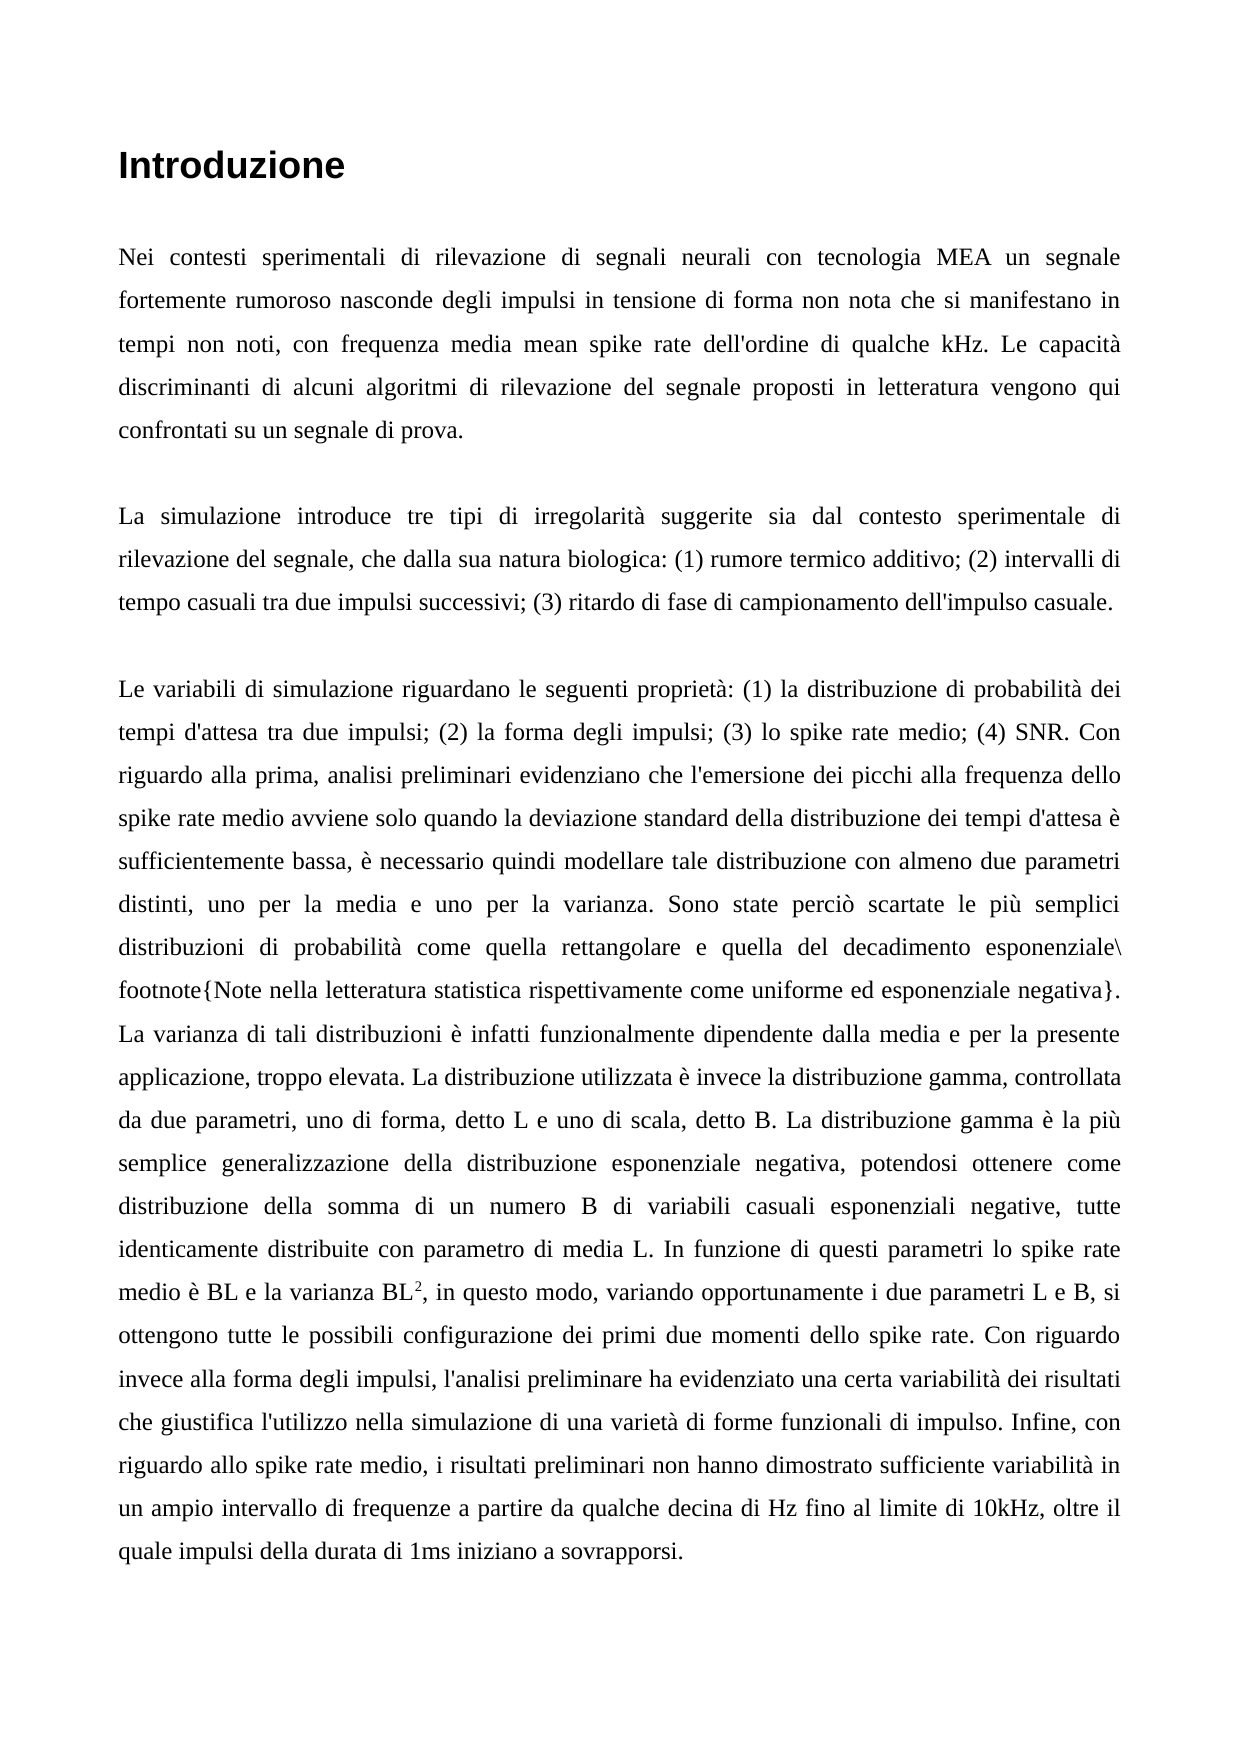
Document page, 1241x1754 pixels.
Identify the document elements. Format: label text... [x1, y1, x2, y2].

text Le variabili di simulazione riguardano le seguenti proprietà: (1) la distribuzione di probabilità dei tempi d'attesa tra due impulsi; (2) la forma degli impulsi; (3) lo spike rate medio; (4) SNR. Con riguardo alla prima, analisi preliminari evidenziano che l'emersione dei picchi alla frequenza dello spike rate medio avviene solo quando la deviazione standard della distribuzione dei tempi d'attesa è sufficientemente bassa, è necessario quindi modellare tale distribuzione con almeno due parametri distinti, uno per la media e uno per la varianza. Sono state perciò scartate le più semplici distribuzioni di probabilità come quella rettangolare e quella del decadimento esponenziale\footnote{Note nella letteratura statistica rispettivamente come uniforme ed esponenziale negativa}. La varianza di tali distribuzioni è infatti funzionalmente dipendente dalla media e per la presente applicazione, troppo elevata. La distribuzione utilizzata è invece la distribuzione gamma, controllata da due parametri, uno di forma, detto L e uno di scala, detto B. La distribuzione gamma è la più semplice generalizzazione della distribuzione esponenziale negativa, potendosi ottenere come distribuzione della somma di un numero B di variabili casuali esponenziali negative, tutte identicamente distribuite con parametro di media L. In funzione di questi parametri lo spike rate medio è BL e la varianza BL2, in questo modo, variando opportunamente i due parametri L e B, si ottengono tutte le possibili configurazione dei primi due momenti dello spike rate. Con riguardo invece alla forma degli impulsi, l'analisi preliminare ha evidenziato una certa variabilità dei risultati che giustifica l'utilizzo nella simulazione di una varietà di forme funzionali di impulso. Infine, con riguardo allo spike rate medio, i risultati preliminari non hanno dimostrato sufficiente variabilità in un ampio intervallo di frequenze a partire da qualche decina di Hz fino al limite di 10kHz, oltre il quale impulsi della durata di 1ms iniziano a sovrapporsi. [118, 674, 1122, 1565]
text La simulazione introduce tre tipi di irregolarità suggerite sia dal contesto sperimentale di rilevazione del segnale, che dalla sua natura biologica: (1) rumore termico additivo; (2) intervalli di tempo casuali tra due impulsi successivi; (3) ritardo di fase di campionamento dell'impulso casuale. [118, 501, 1122, 616]
subtitle Introduzione [118, 143, 1122, 187]
text Nei contesti sperimentali di rilevazione di segnali neurali con tecnologia MEA un segnale fortemente rumoroso nasconde degli impulsi in tensione di forma non nota che si manifestano in tempi non noti, con frequenza media mean spike rate dell'ordine di qualche kHz. Le capacità discriminanti di alcuni algoritmi di rilevazione del segnale proposti in letteratura vengono qui confrontati su un segnale di prova. [118, 242, 1122, 444]
